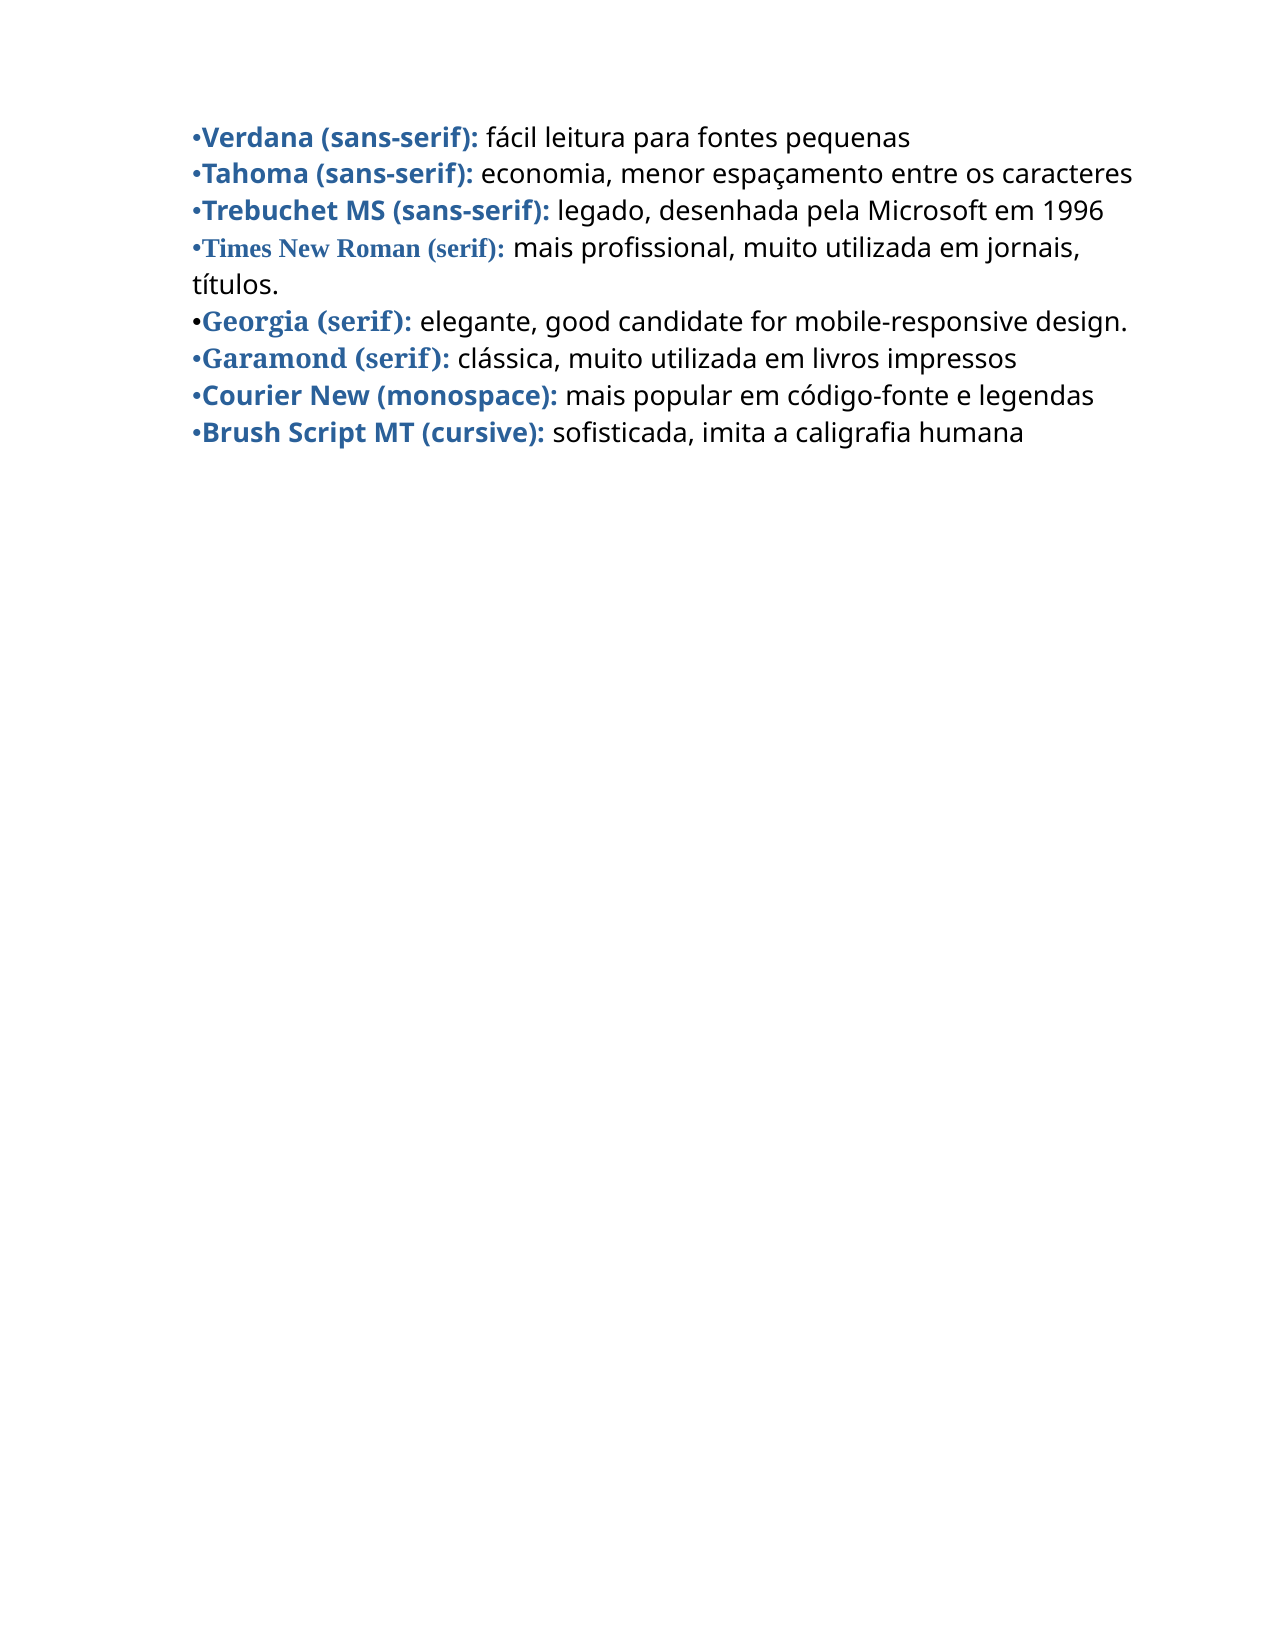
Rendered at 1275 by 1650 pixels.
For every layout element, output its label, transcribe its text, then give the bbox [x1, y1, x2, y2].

list Trebuchet MS (sans-serif): legado, desenhada pela Microsoft em 1996 [118, 192, 1157, 229]
list Garamond (serif): clássica, muito utilizada em livros impressos [118, 339, 1157, 376]
list Courier New (monospace): mais popular em código-fonte e legendas [118, 376, 1157, 413]
list Verdana (sans-serif): fácil leitura para fontes pequenas [118, 118, 1157, 155]
list Times New Roman (serif): mais profissional, muito utilizada em jornais, títulos. [118, 229, 1157, 302]
list Tahoma (sans-serif): economia, menor espaçamento entre os caracteres [118, 155, 1192, 192]
list Brush Script MT (cursive): sofisticada, imita a caligrafia humana [118, 413, 1157, 450]
list Georgia (serif): elegante, good candidate for mobile-responsive design. [118, 302, 1157, 339]
